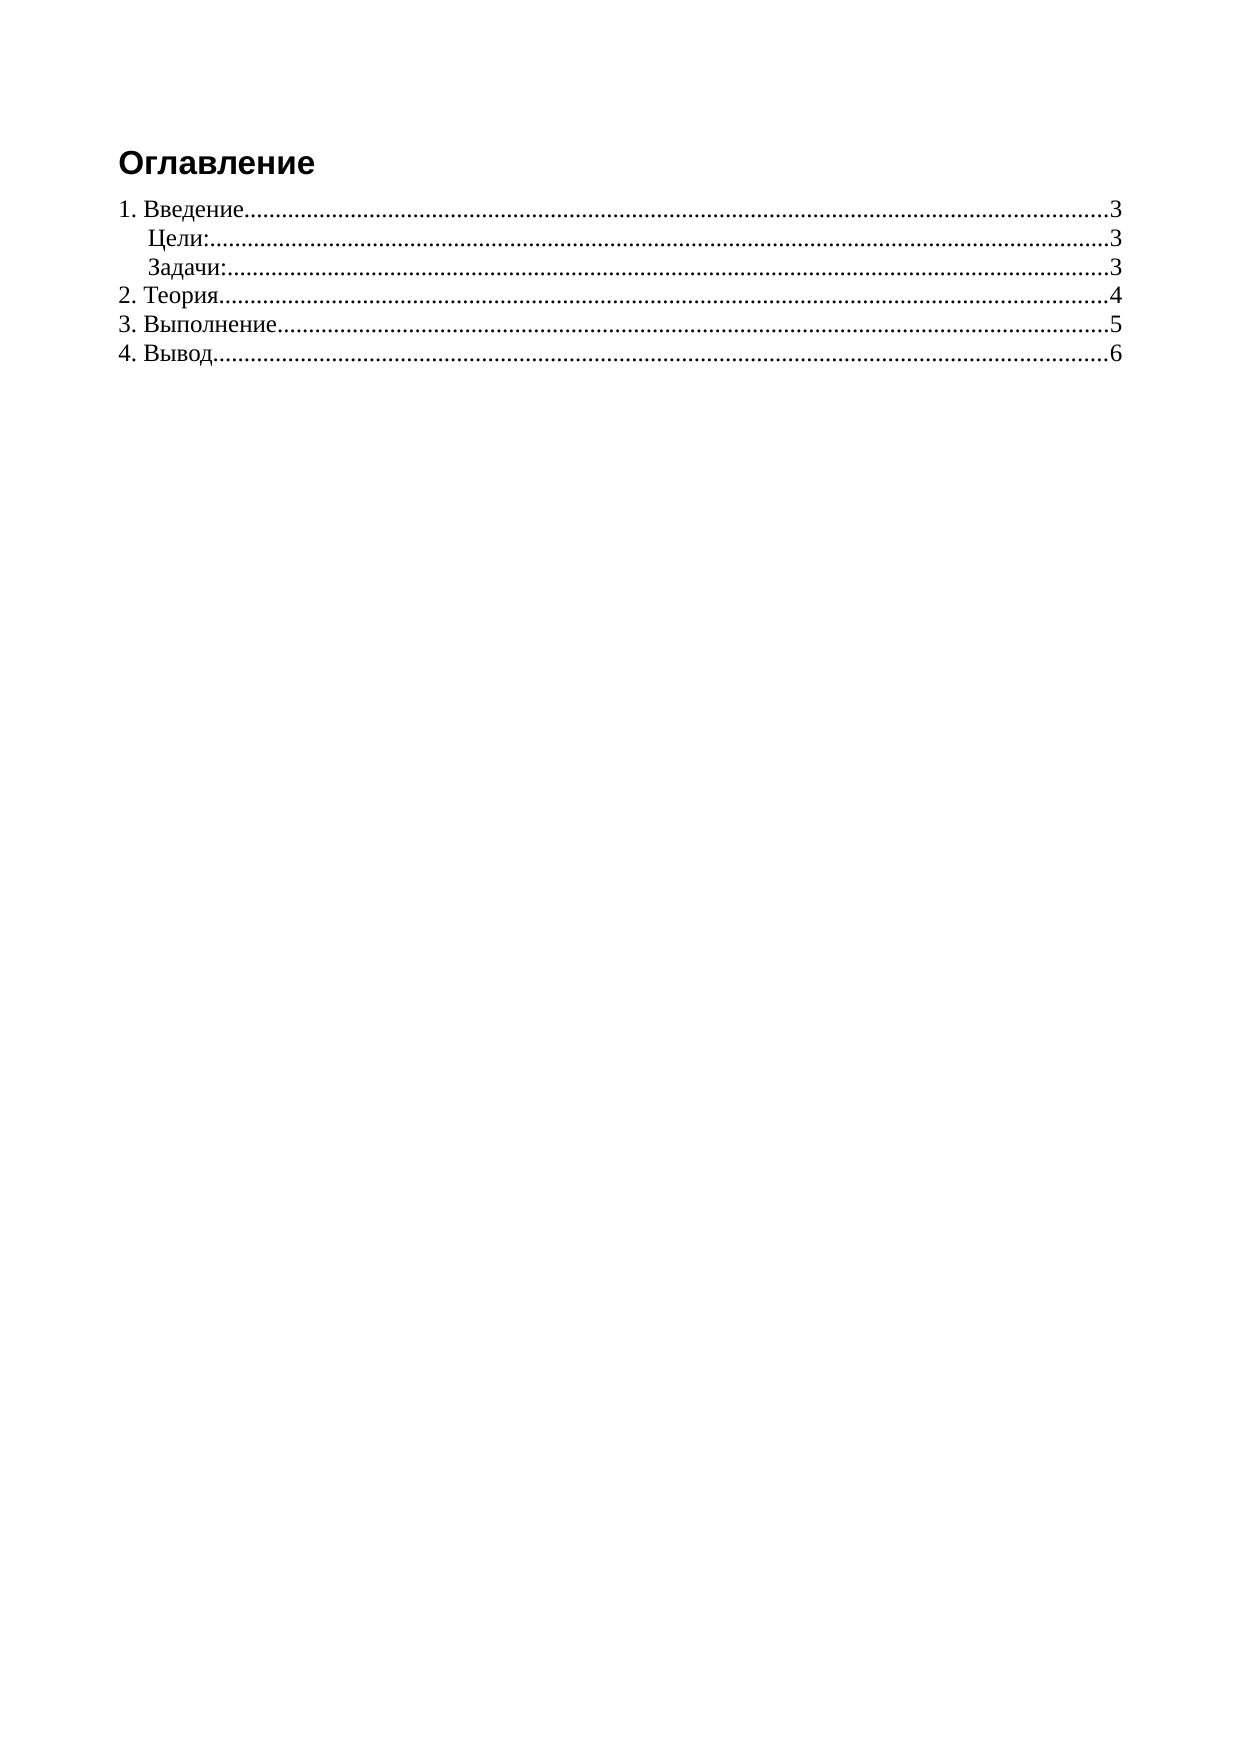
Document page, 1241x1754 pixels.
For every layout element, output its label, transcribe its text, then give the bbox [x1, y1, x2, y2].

text 4. Вывод 6 [118, 338, 1122, 367]
text 1. Введение 3 [118, 194, 1122, 223]
text 3. Выполнение 5 [118, 309, 1122, 338]
text Цели: 3 [148, 223, 1122, 252]
text 2. Теория 4 [118, 280, 1122, 309]
subtitle Оглавление [118, 143, 1122, 182]
text Задачи: 3 [148, 252, 1122, 280]
